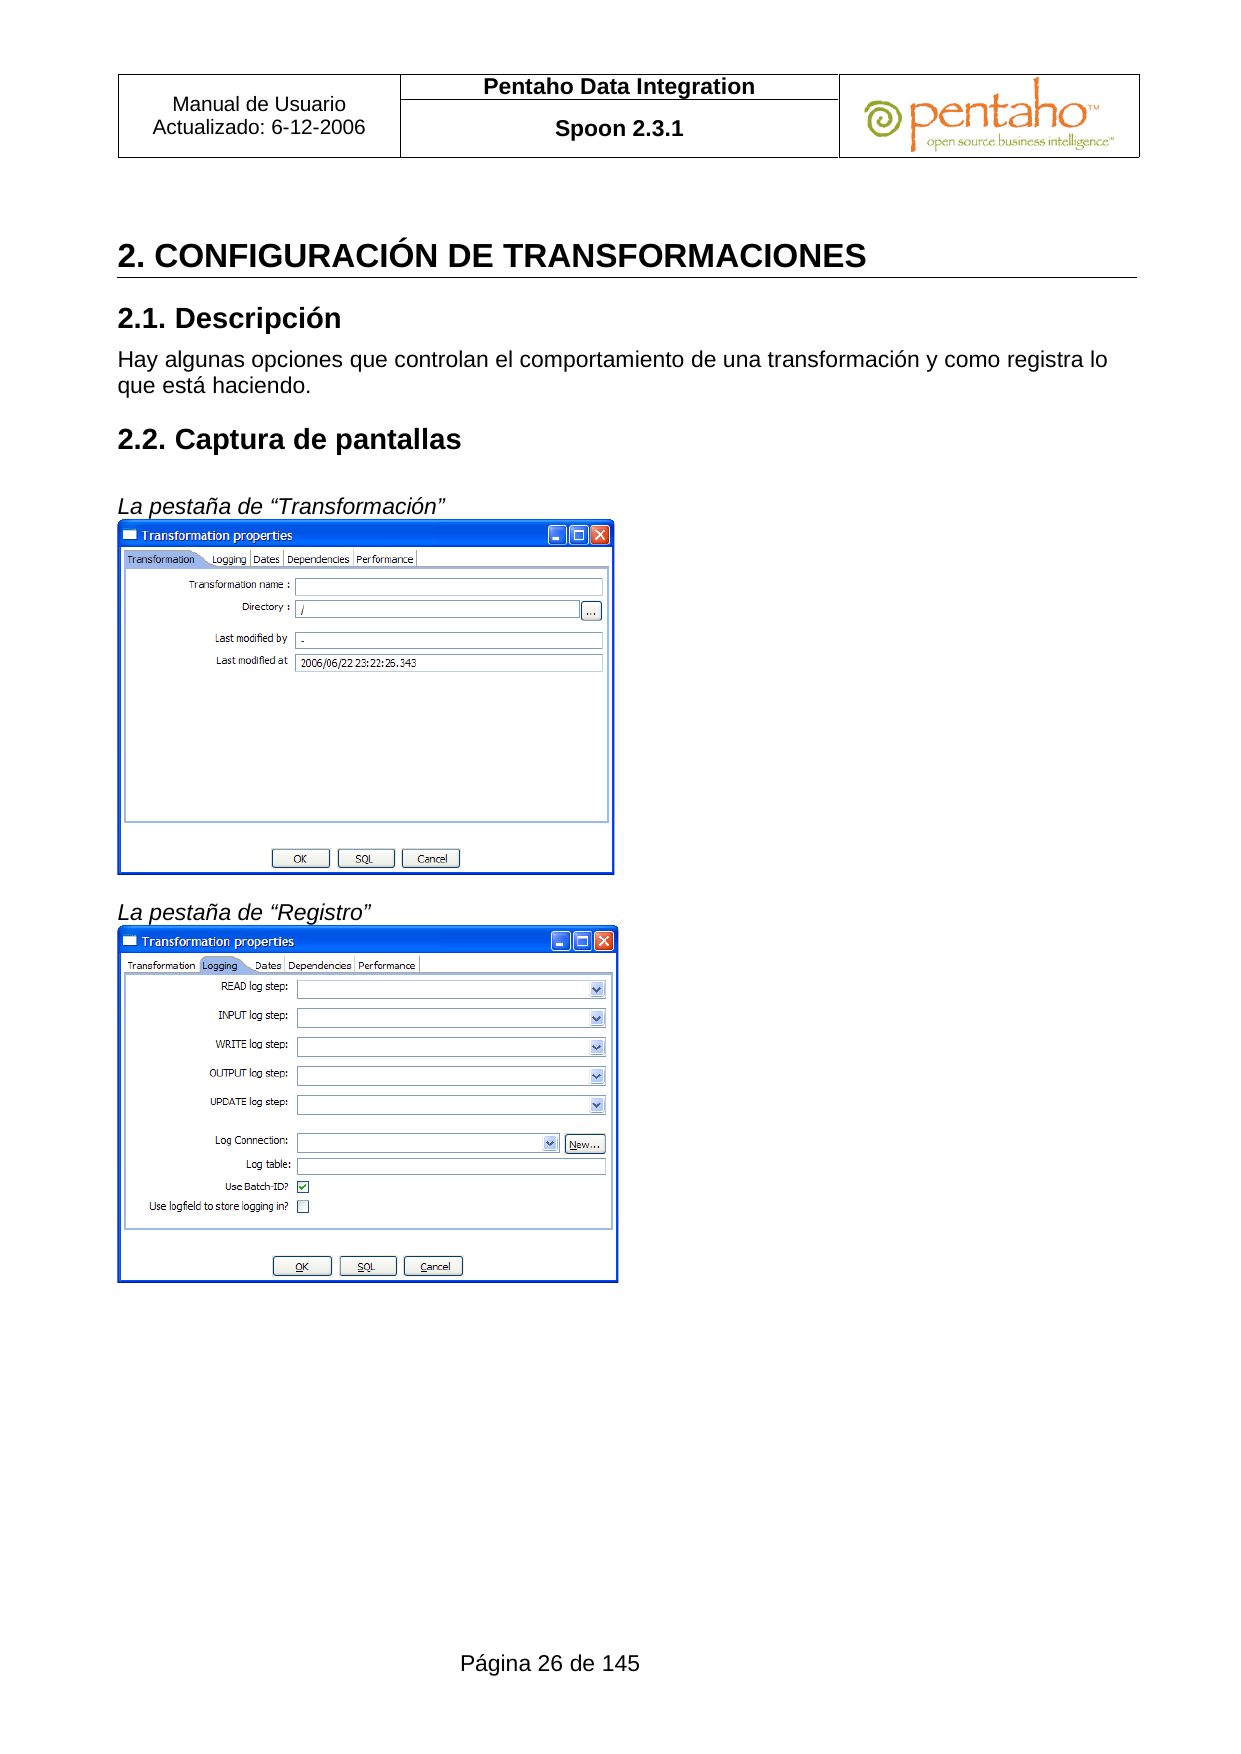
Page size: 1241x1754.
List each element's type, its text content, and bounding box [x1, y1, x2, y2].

picture [117, 519, 615, 875]
subtitle Descripción [117, 302, 1137, 334]
text La pestaña de “Registro” [117, 900, 1137, 925]
subtitle Configuración de Transformaciones [117, 238, 1137, 277]
text La pestaña de “Transformación” [117, 494, 1137, 519]
text Hay algunas opciones que controlan el comportamiento de una transformación y como registra lo que está haciendo. [117, 347, 1137, 398]
picture [117, 925, 619, 1283]
subtitle Captura de pantallas [117, 423, 1137, 456]
